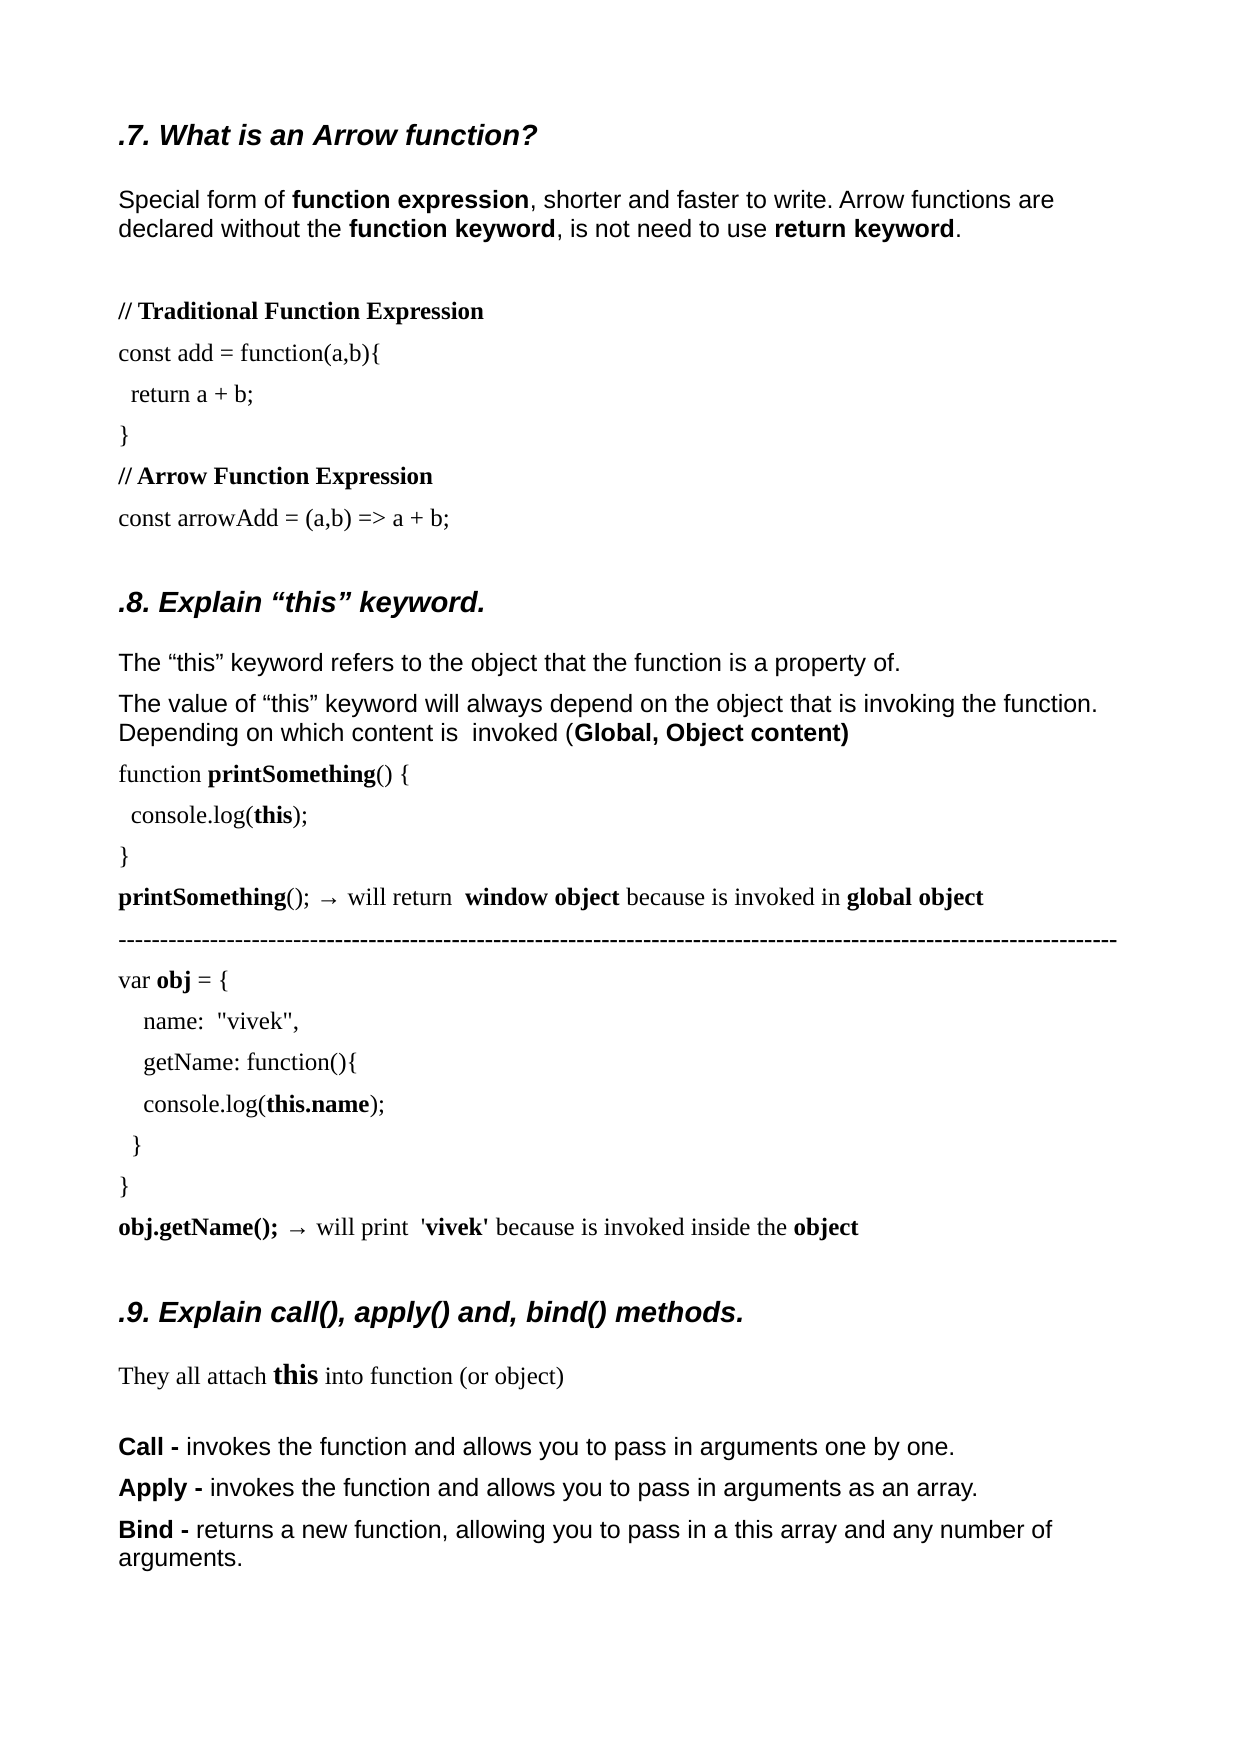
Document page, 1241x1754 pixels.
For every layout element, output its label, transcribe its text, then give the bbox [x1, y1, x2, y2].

text console.log(this.name); [118, 1089, 1122, 1117]
text .9. Explain call(), apply() and, bind() methods. [118, 1295, 1122, 1328]
text name: "vivek", [118, 1006, 1122, 1035]
text obj.getName(); → will print 'vivek' because is invoked inside the object [118, 1212, 1122, 1241]
text printSomething(); → will return window object because is invoked in global object [118, 882, 1122, 911]
text const add = function(a,b){ [118, 338, 1122, 366]
text Apply - invokes the function and allows you to pass in arguments as an array. [118, 1473, 1122, 1502]
text } [118, 1171, 1122, 1200]
text .7. What is an Arrow function? [118, 118, 1122, 152]
text The value of “this” keyword will always depend on the object that is invoking the function. Depending on which content is invoked (Global, Object content) [118, 689, 1122, 746]
text The “this” keyword refers to the object that the function is a property of. [118, 619, 1122, 676]
text var obj = { [118, 965, 1122, 994]
text Bind - returns a new function, allowing you to pass in a this array and any number of arguments. [118, 1514, 1122, 1572]
text .8. Explain “this” keyword. [118, 585, 1122, 619]
text } [118, 420, 1122, 449]
text } [118, 1130, 1122, 1159]
text // Traditional Function Expression [118, 296, 1122, 325]
text console.log(this); [118, 800, 1122, 829]
text const arrowAdd = (a,b) => a + b; [118, 503, 1122, 531]
text } [118, 841, 1122, 870]
text getName: function(){ [118, 1047, 1122, 1076]
text // Arrow Function Expression [118, 461, 1122, 490]
text Call - invokes the function and allows you to pass in arguments one by one. [118, 1403, 1122, 1461]
text function printSomething() { [118, 759, 1122, 787]
text They all attach this into function (or object) [118, 1328, 1122, 1391]
text ------------------------------------------------------------------------------------------------------------------------ [118, 924, 1122, 952]
text return a + b; [118, 379, 1122, 408]
text Special form of function expression, shorter and faster to write. Arrow functions are declared without the function keyword, is not need to use return keyword. [118, 152, 1122, 243]
